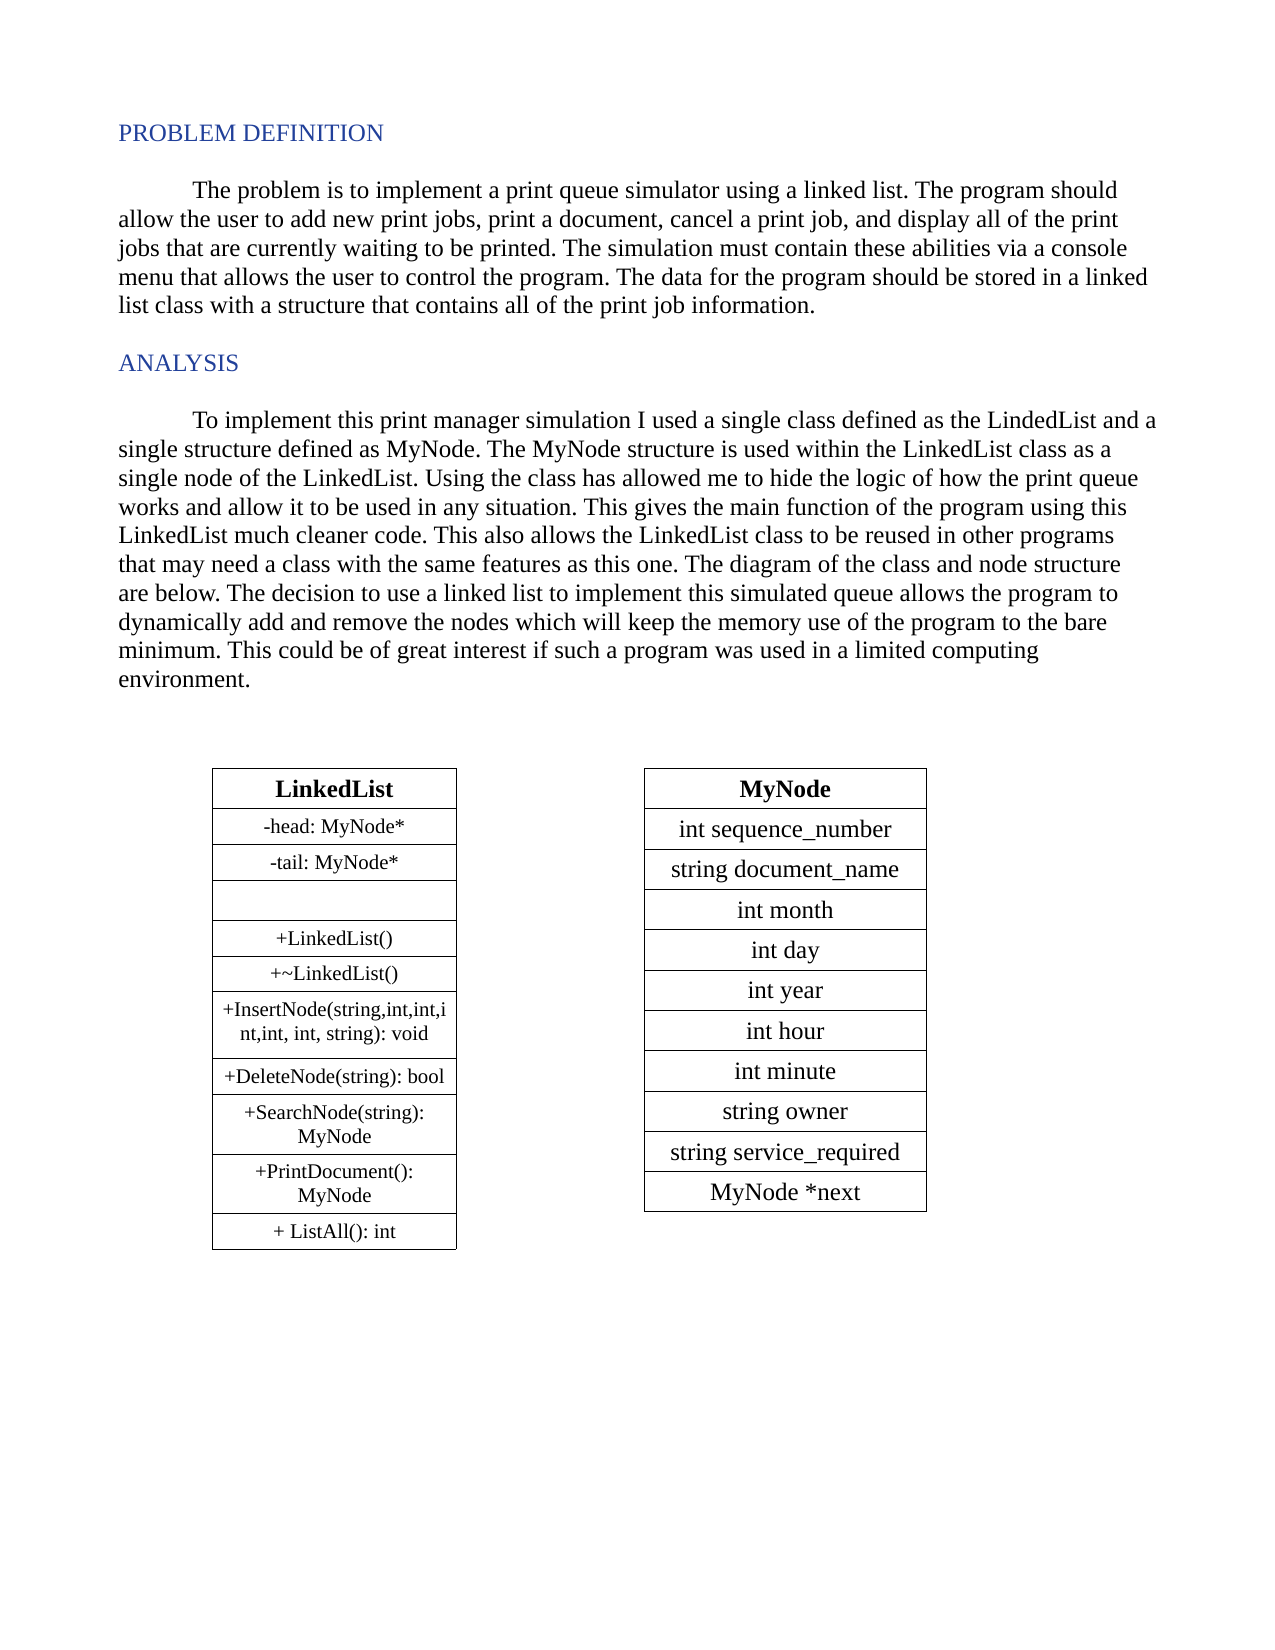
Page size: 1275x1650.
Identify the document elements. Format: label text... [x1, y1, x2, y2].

text The problem is to implement a print queue simulator using a linked list. The program should allow the user to add new print jobs, print a document, cancel a print job, and display all of the print jobs that are currently waiting to be printed. The simulation must contain these abilities via a console menu that allows the user to control the program. The data for the program should be stored in a linked list class with a structure that contains all of the print job information. [118, 176, 1157, 319]
table_cell -head: MyNode* [213, 809, 456, 844]
table_cell string document_name [645, 850, 926, 889]
text PROBLEM DEFINITION [118, 118, 1157, 147]
table_cell + ListAll(): int [213, 1214, 456, 1249]
table_header MyNode [645, 769, 926, 808]
table_cell +InsertNode(string,int,int,int,int, int, string): void [213, 992, 456, 1058]
table_cell +DeleteNode(string): bool [213, 1059, 456, 1094]
table_cell -tail: MyNode* [213, 845, 456, 879]
table_cell int minute [645, 1051, 926, 1091]
table_cell MyNode *next [645, 1172, 926, 1211]
table_cell +SearchNode(string): MyNode [213, 1095, 456, 1153]
table_cell int sequence_number [645, 809, 926, 849]
text ANALYSIS [118, 348, 1157, 377]
table_cell int year [645, 971, 926, 1010]
table_cell string service_required [645, 1132, 926, 1171]
table_cell +PrintDocument(): MyNode [213, 1155, 456, 1213]
table_cell +LinkedList() [213, 921, 456, 956]
table_cell int day [645, 930, 926, 969]
table_cell int hour [645, 1011, 926, 1050]
table_cell string owner [645, 1092, 926, 1131]
table_cell [213, 881, 456, 920]
table_header LinkedList [213, 769, 456, 808]
table_cell +~LinkedList() [213, 957, 456, 991]
table_cell int month [645, 890, 926, 929]
text To implement this print manager simulation I used a single class defined as the LindedList and a single structure defined as MyNode. The MyNode structure is used within the LinkedList class as a single node of the LinkedList. Using the class has allowed me to hide the logic of how the print queue works and allow it to be used in any situation. This gives the main function of the program using this LinkedList much cleaner code. This also allows the LinkedList class to be reused in other programs that may need a class with the same features as this one. The diagram of the class and node structure are below. The decision to use a linked list to implement this simulated queue allows the program to dynamically add and remove the nodes which will keep the memory use of the program to the bare minimum. This could be of great interest if such a program was used in a limited computing environment. [118, 406, 1157, 693]
